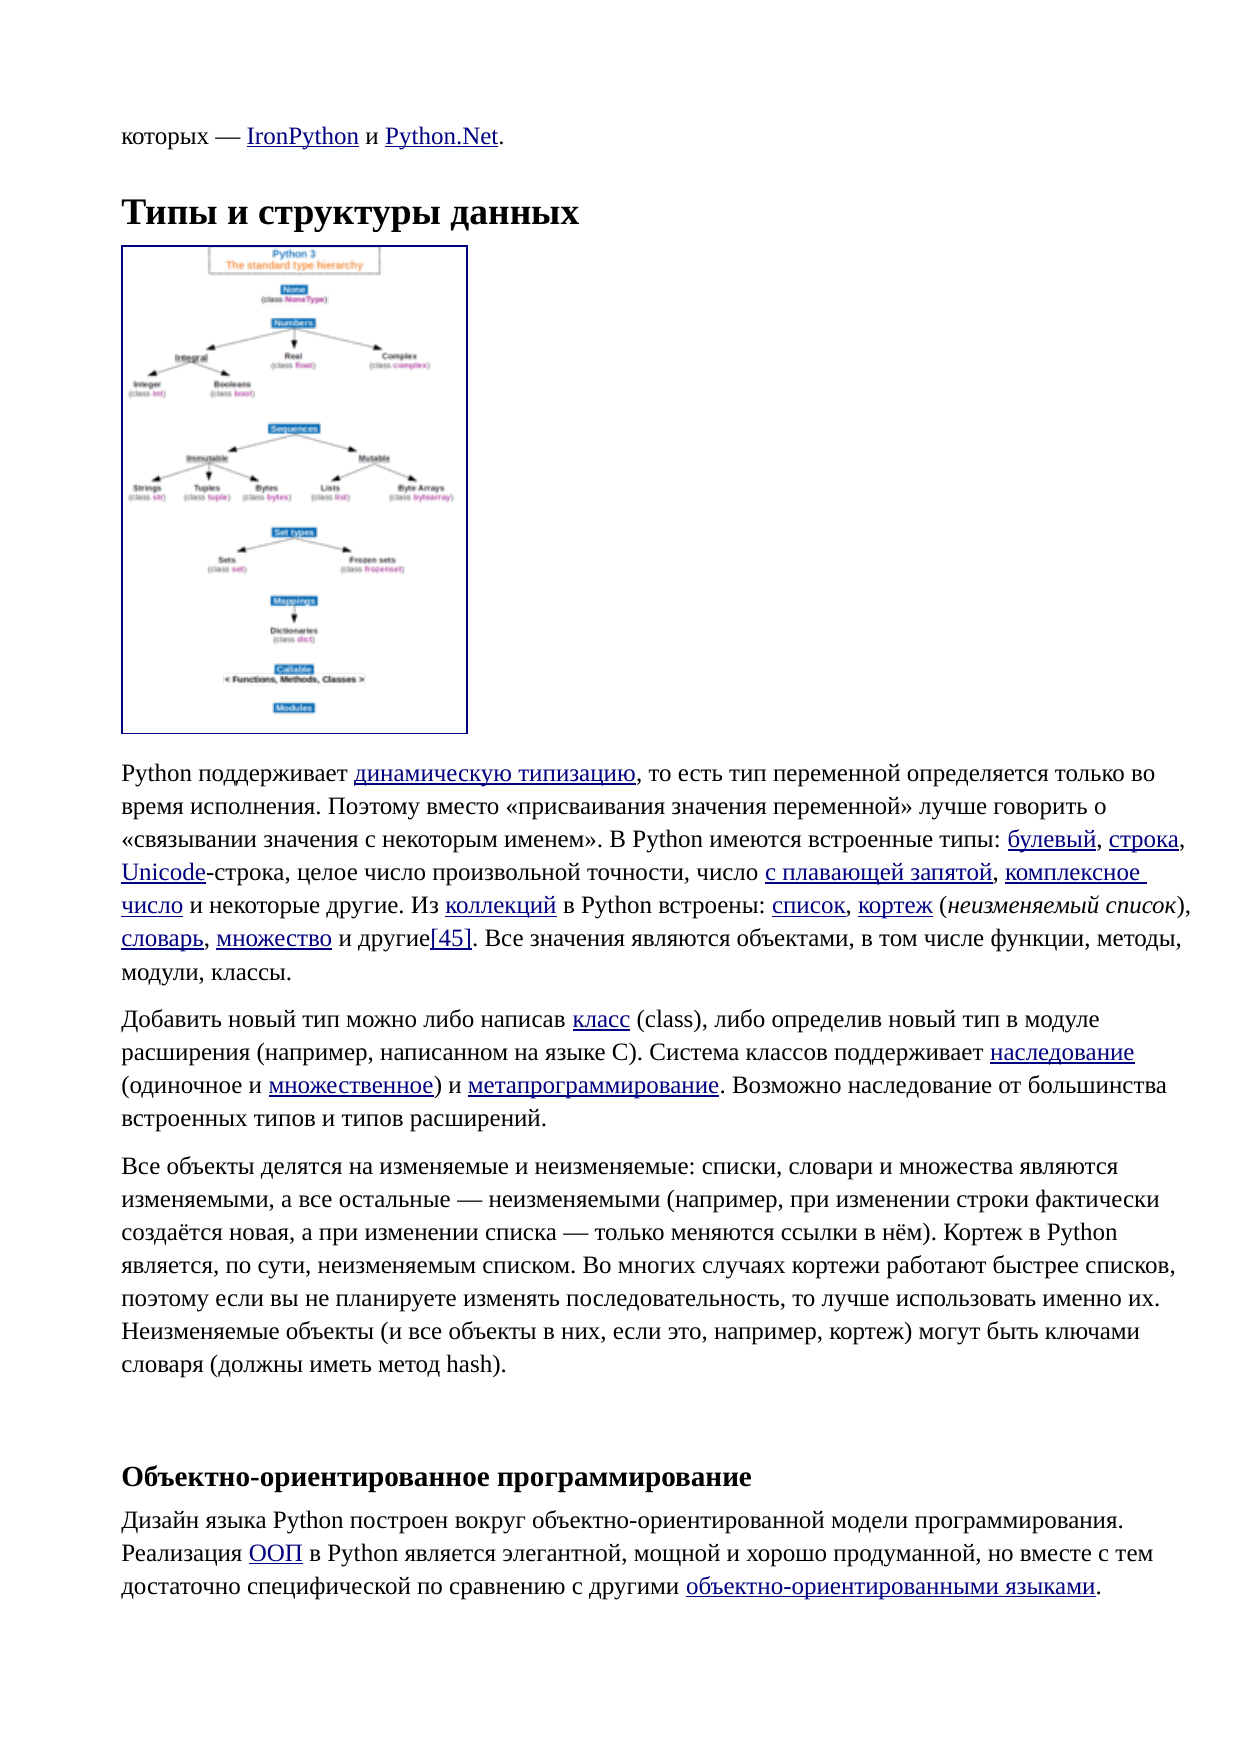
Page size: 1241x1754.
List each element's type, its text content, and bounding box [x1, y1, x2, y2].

table_header которых — IronPython и Python.Net. Типы и структуры данных Python поддерживает динамическую типизацию, то есть тип переменной определяется только во время исполнения. Поэтому вместо «присваивания значения переменной» лучше говорить о «связывании значения с некоторым именем». В Python имеются встроенные типы: булевый, строка, Unicode-строка, целое число произвольной точности, число с плавающей запятой, комплексное число и некоторые другие. Из коллекций в Python встроены: список, кортеж (неизменяемый список), словарь, множество и другие[45]. Все значения являются объектами, в том числе функции, методы, модули, классы. Добавить новый тип можно либо написав класс (class), либо определив новый тип в модуле расширения (например, написанном на языке C). Система классов поддерживает наследование (одиночное и множественное) и метапрограммирование. Возможно наследование от большинства встроенных типов и типов расширений. Все объекты делятся на изменяемые и неизменяемые: списки, словари и множества являются изменяемыми, а все остальные — неизменяемыми (например, при изменении строки фактически создаётся новая, а при изменении списка — только меняются ссылки в нём). Кортеж в Python является, по сути, неизменяемым списком. Во многих случаях кортежи работают быстрее списков, поэтому если вы не планируете изменять последовательность, то лучше использовать именно их. Неизменяемые объекты (и все объекты в них, если это, например, кортеж) могут быть ключами словаря (должны иметь метод hash). Объектно-ориентированное программирование Дизайн языка Python построен вокруг объектно-ориентированной модели программирования. Реализация ООП в Python является элегантной, мощной и хорошо продуманной, но вместе с тем достаточно специфической по сравнению с другими объектно-ориентированными языками. [118, 118, 1199, 1617]
picture [123, 247, 466, 733]
